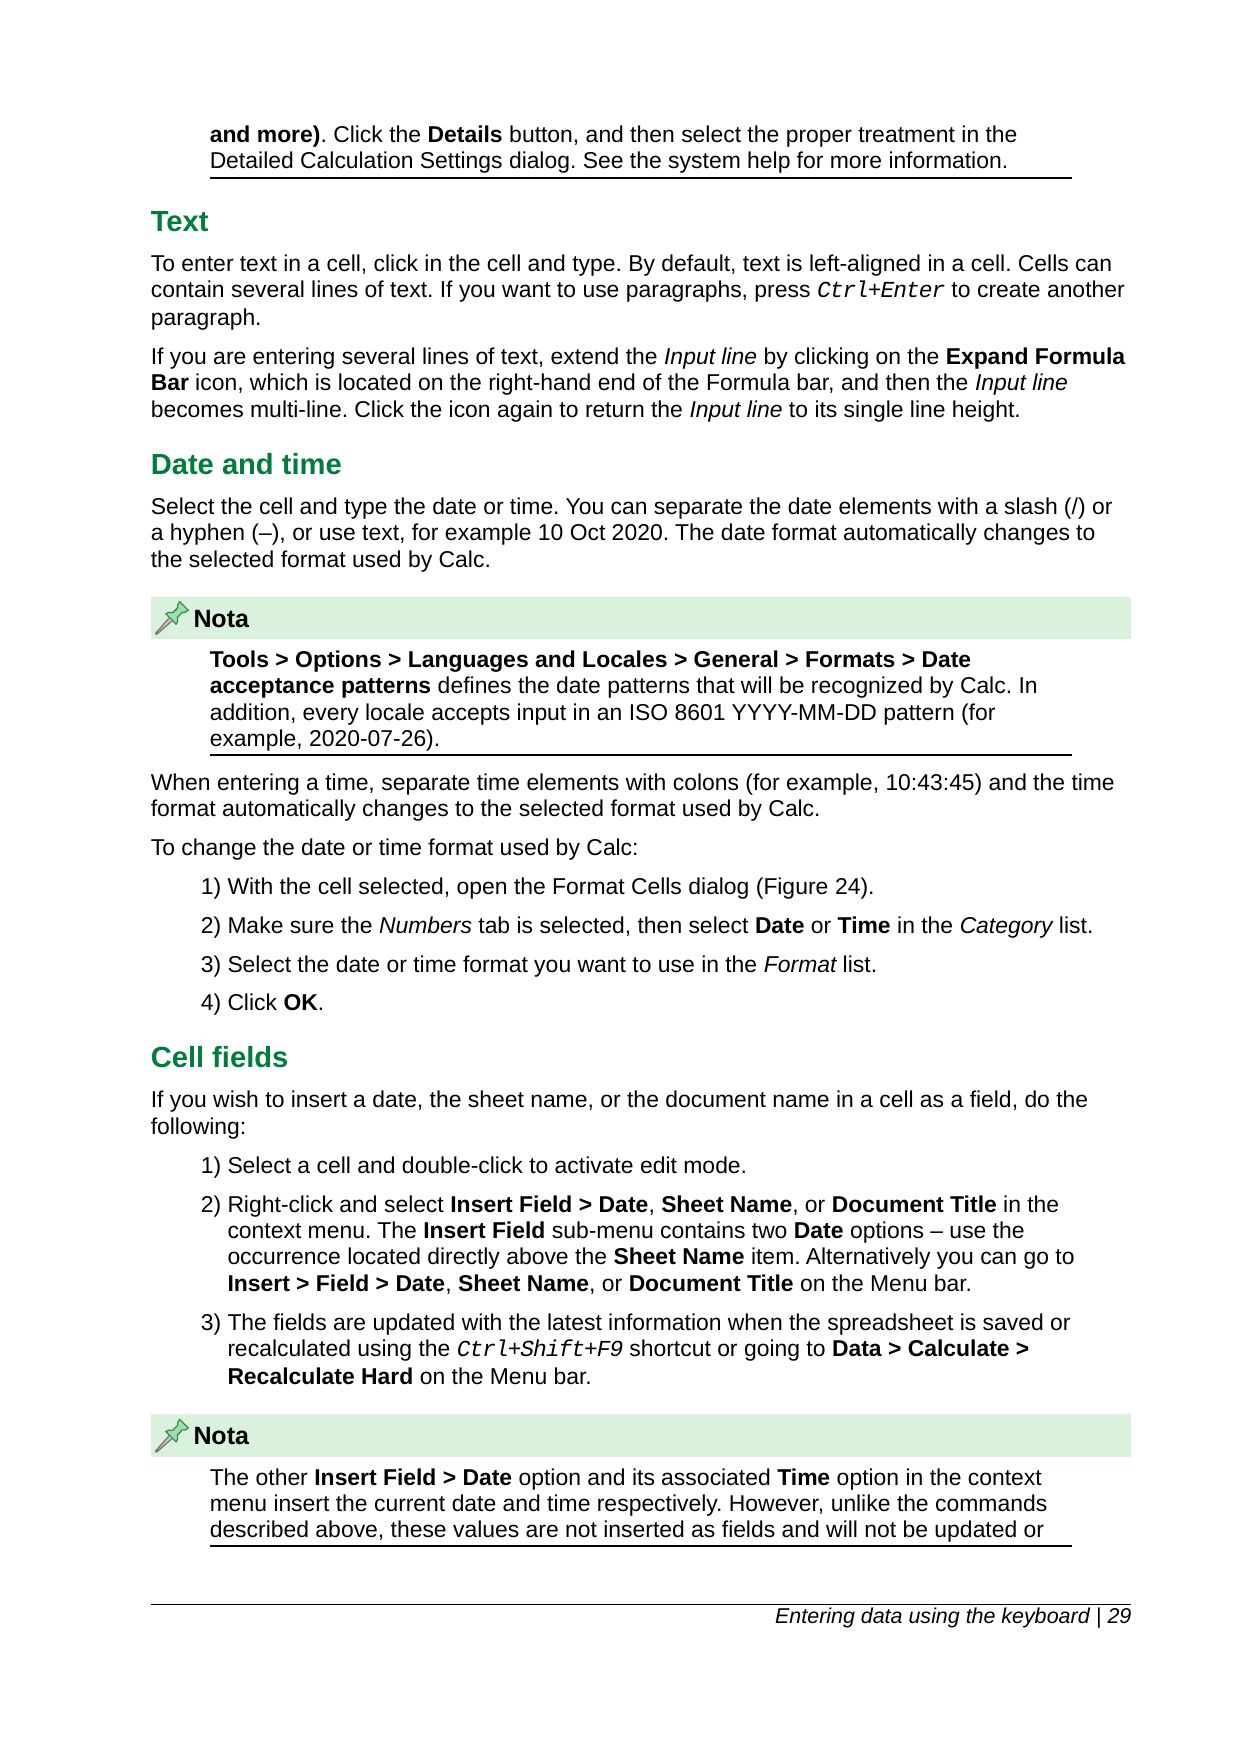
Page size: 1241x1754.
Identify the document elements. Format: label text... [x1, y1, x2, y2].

list Click OK. [227, 989, 1131, 1016]
list If you wish to insert a date, the sheet name, or the document name in a cell as a field, do the following: [151, 1086, 1131, 1139]
subtitle Text [151, 203, 1131, 237]
list Make sure the Numbers tab is selected, then select Date or Time in the Category list. [227, 912, 1131, 938]
text Tools > Options > Languages and Locales > General > Formats > Date acceptance patterns defines the date patterns that will be recognized by Calc. In addition, every locale accepts input in an ISO 8601 YYYY-MM-DD pattern (for example, 2020-07-26). [209, 646, 1072, 756]
list Select the date or time format you want to use in the Format list. [227, 951, 1131, 977]
subtitle Cell fields [151, 1041, 1131, 1074]
subtitle Nota [193, 597, 1131, 639]
subtitle Nota [151, 1414, 1131, 1457]
list Right-click and select Insert Field > Date, Sheet Name, or Document Title in the context menu. The Insert Field sub-menu contains two Date options – use the occurrence located directly above the Sheet Name item. Alternatively you can go to Insert > Field > Date, Sheet Name, or Document Title on the Menu bar. [227, 1191, 1131, 1296]
text Select the cell and type the date or time. You can separate the date elements with a slash (/) or a hyphen (–), or use text, for example 10 Oct 2020. The date format automatically changes to the selected format used by Calc. [151, 493, 1131, 572]
subtitle Date and time [151, 447, 1131, 480]
text If you are entering several lines of text, extend the Input line by clicking on the Expand Formula Bar icon, which is located on the right-hand end of the Formula bar, and then the Input line becomes multi-line. Click the icon again to return the Input line to its single line height. [151, 343, 1131, 422]
text To enter text in a cell, click in the cell and type. By default, text is left-aligned in a cell. Cells can contain several lines of text. If you want to use paragraphs, press Ctrl+Enter to create another paragraph. [151, 249, 1131, 331]
list To change the date or time format used by Calc: [151, 834, 1131, 860]
text When entering a time, separate time elements with colons (for example, 10:43:45) and the time format automatically changes to the selected format used by Calc. [151, 769, 1131, 821]
list With the cell selected, open the Format Cells dialog (Figure 24). [227, 873, 1131, 899]
list The fields are updated with the latest information when the spreadsheet is saved or recalculated using the Ctrl+Shift+F9 shortcut or going to Data > Calculate > Recalculate Hard on the Menu bar. [227, 1308, 1131, 1389]
list Select a cell and double-click to activate edit mode. [227, 1152, 1131, 1178]
text and more). Click the Details button, and then select the proper treatment in the Detailed Calculation Settings dialog. See the system help for more information. [209, 121, 1072, 179]
text The other Insert Field > Date option and its associated Time option in the context menu insert the current date and time respectively. However, unlike the commands described above, these values are not inserted as fields and will not be updated or [209, 1463, 1072, 1547]
